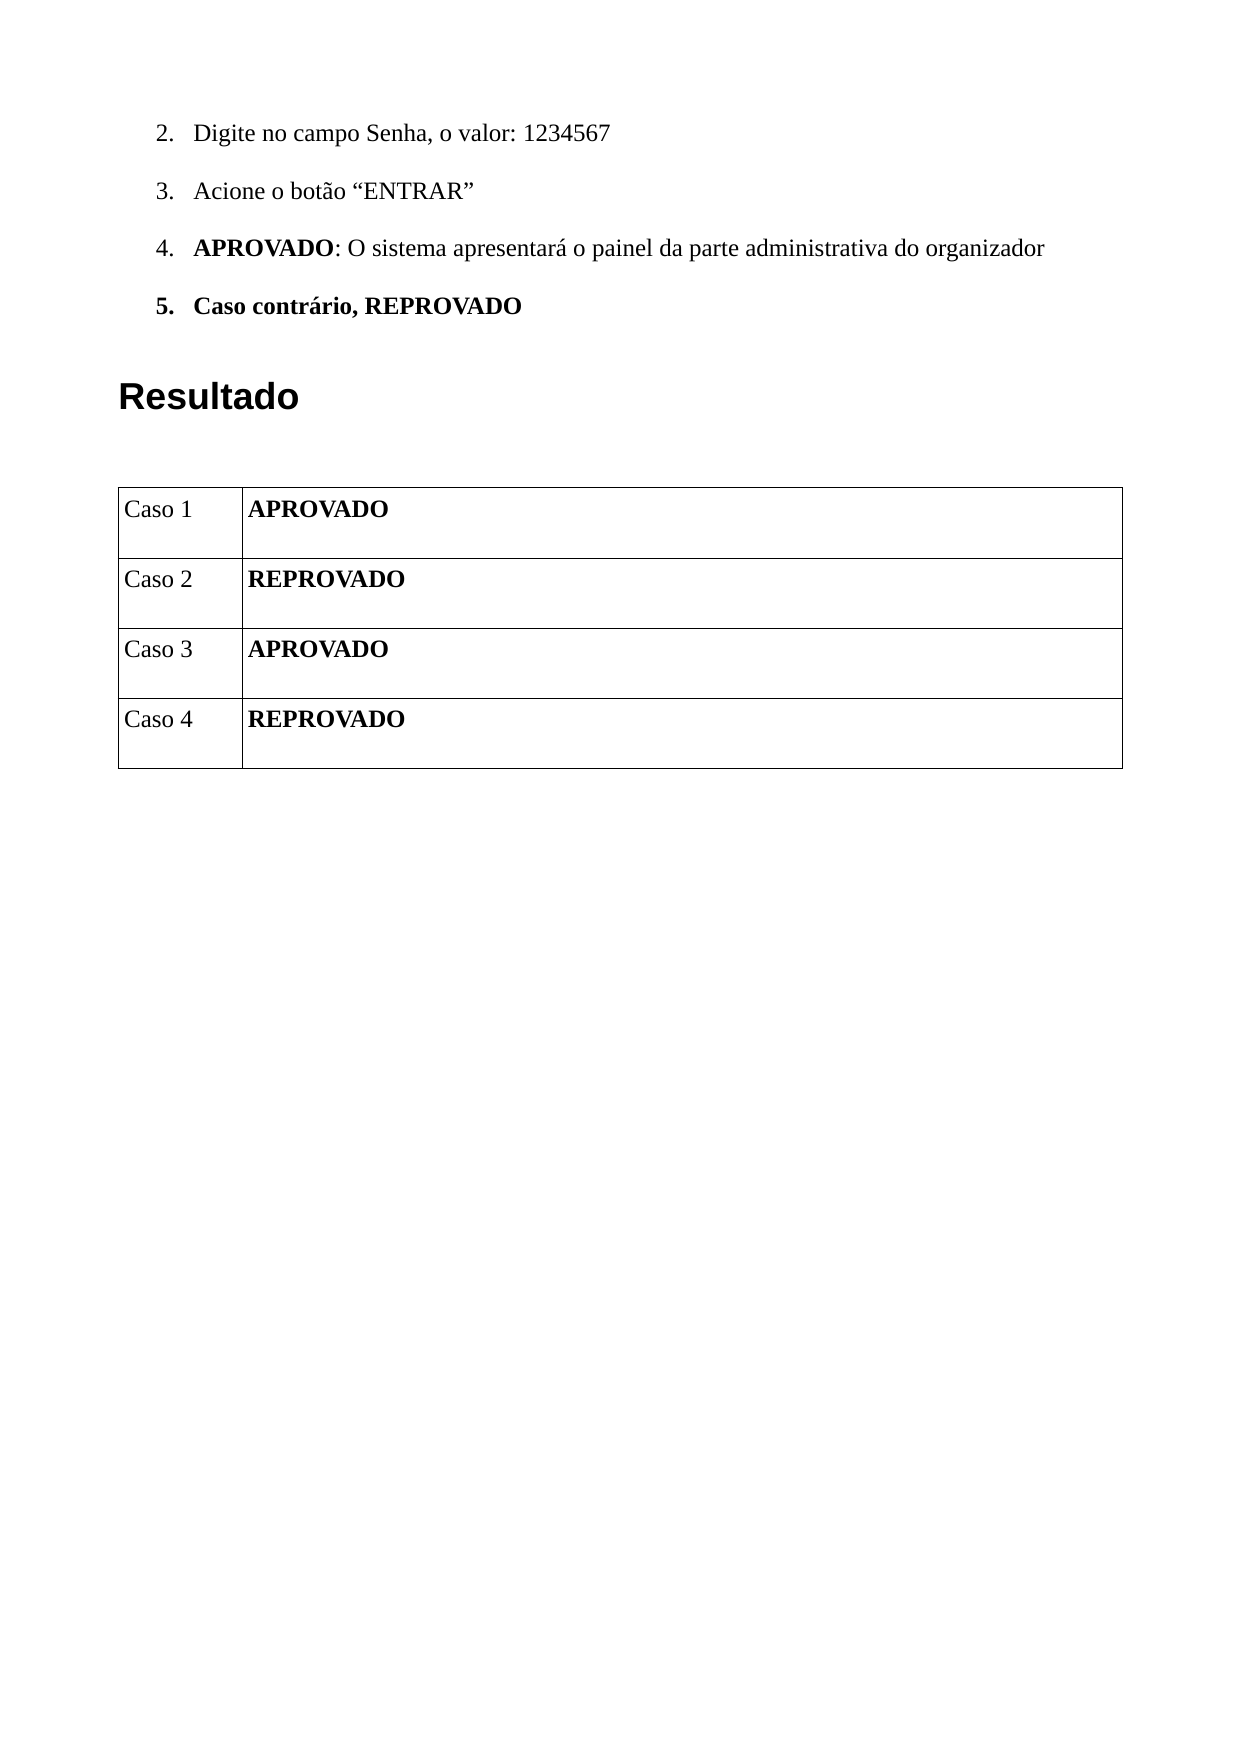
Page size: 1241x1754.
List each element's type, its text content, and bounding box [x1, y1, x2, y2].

table_header APROVADO [243, 488, 1122, 557]
list Caso contrário, REPROVADO [156, 291, 1122, 320]
list APROVADO: O sistema apresentará o painel da parte administrativa do organizador [156, 233, 1122, 262]
list Digite no campo Senha, o valor: 1234567 [156, 118, 1122, 147]
table_cell Caso 2 [119, 559, 242, 627]
list Acione o botão “ENTRAR” [156, 176, 1122, 204]
table_cell Caso 3 [119, 629, 242, 698]
table_header Caso 1 [119, 488, 242, 557]
table_cell APROVADO [243, 629, 1122, 698]
table_cell Caso 4 [119, 699, 242, 768]
table_cell REPROVADO [243, 559, 1122, 627]
table_cell REPROVADO [243, 699, 1122, 768]
subtitle Resultado [118, 374, 1122, 417]
